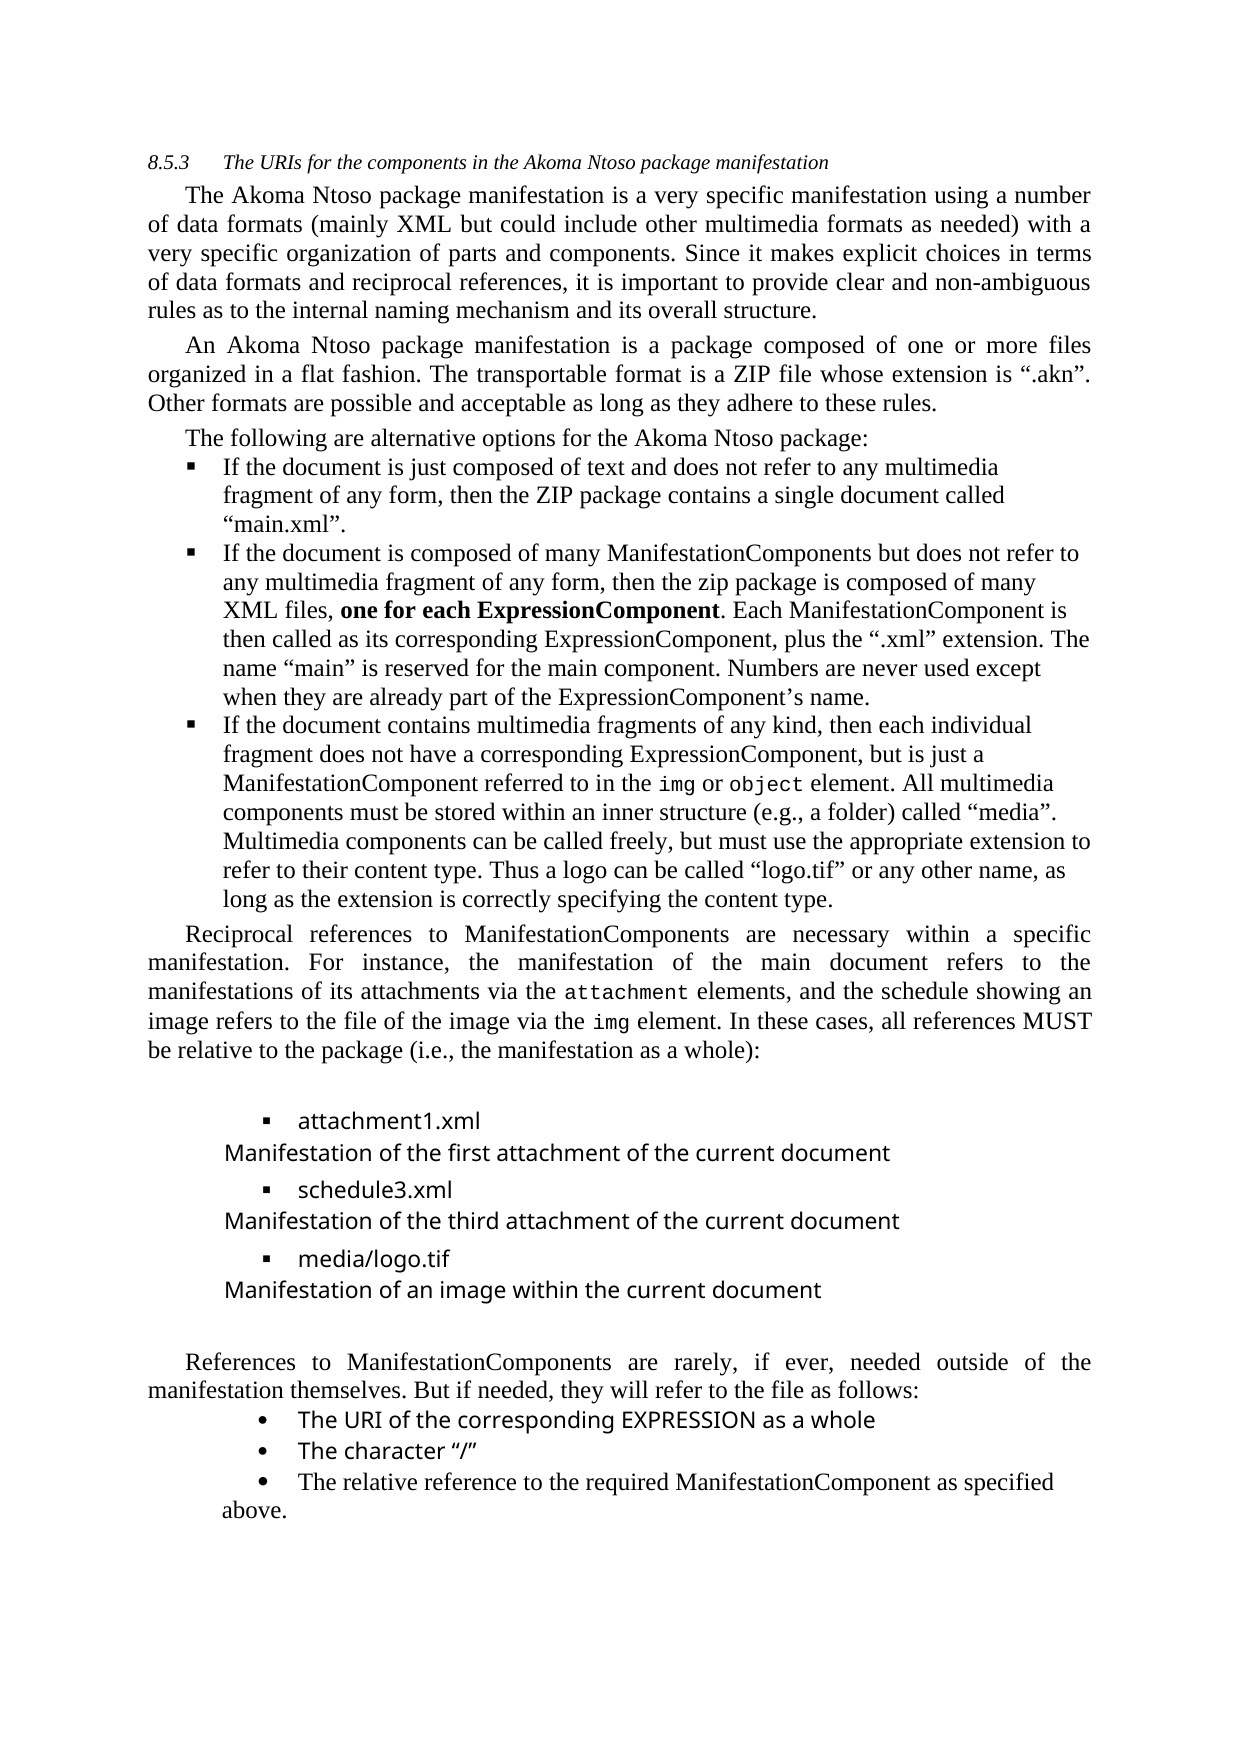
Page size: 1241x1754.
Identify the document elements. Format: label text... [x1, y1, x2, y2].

subtitle The URIs for the components in the Akoma Ntoso package manifestation [148, 150, 1092, 174]
list If the document is just composed of text and does not refer to any multimedia fragment of any form, then the ZIP package contains a single document called “main.xml”. [185, 452, 1092, 538]
text An Akoma Ntoso package manifestation is a package composed of one or more files organized in a flat fashion. The transportable format is a ZIP file whose extension is “.akn”. Other formats are possible and acceptable as long as they adhere to these rules. [148, 330, 1092, 417]
list attachment1.xml Manifestation of the first attachment of the current document [224, 1105, 1092, 1168]
text The following are alternative options for the Akoma Ntoso package: [148, 423, 1092, 452]
text The Akoma Ntoso package manifestation is a very specific manifestation using a number of data formats (mainly XML but could include other multimedia formats as needed) with a very specific organization of parts and components. Since it makes explicit choices in terms of data formats and reciprocal references, it is important to provide clear and non-ambiguous rules as to the internal naming mechanism and its overall structure. [148, 180, 1092, 324]
list If the document contains multimedia fragments of any kind, then each individual fragment does not have a corresponding ExpressionComponent, but is just a ManifestationComponent referred to in the img or object element. All multimedia components must be stored within an inner structure (e.g., a folder) called “media”. Multimedia components can be called freely, but must use the appropriate extension to refer to their content type. Thus a logo can be called “logo.tif” or any other name, as long as the extension is correctly specifying the content type. [185, 710, 1092, 912]
list schedule3.xml Manifestation of the third attachment of the current document [224, 1174, 1092, 1237]
list media/logo.tif Manifestation of an image within the current document [224, 1243, 1092, 1305]
text References to ManifestationComponents are rarely, if ever, needed outside of the manifestation themselves. But if needed, they will refer to the file as follows: [148, 1347, 1092, 1404]
list If the document is composed of many ManifestationComponents but does not refer to any multimedia fragment of any form, then the zip package is composed of many XML files, one for each ExpressionComponent. Each ManifestationComponent is then called as its corresponding ExpressionComponent, plus the “.xml” extension. The name “main” is reserved for the main component. Numbers are never used except when they are already part of the ExpressionComponent’s name. [185, 538, 1092, 710]
text Reciprocal references to ManifestationComponents are necessary within a specific manifestation. For instance, the manifestation of the main document refers to the manifestations of its attachments via the attachment elements, and the schedule showing an image refers to the file of the image via the img element. In these cases, all references MUST be relative to the package (i.e., the manifestation as a whole): [148, 919, 1092, 1064]
list The URI of the corresponding EXPRESSION as a whole [222, 1404, 1092, 1435]
list The character “/” [222, 1435, 1092, 1467]
list The relative reference to the required ManifestationComponent as specified above. [222, 1467, 1092, 1524]
